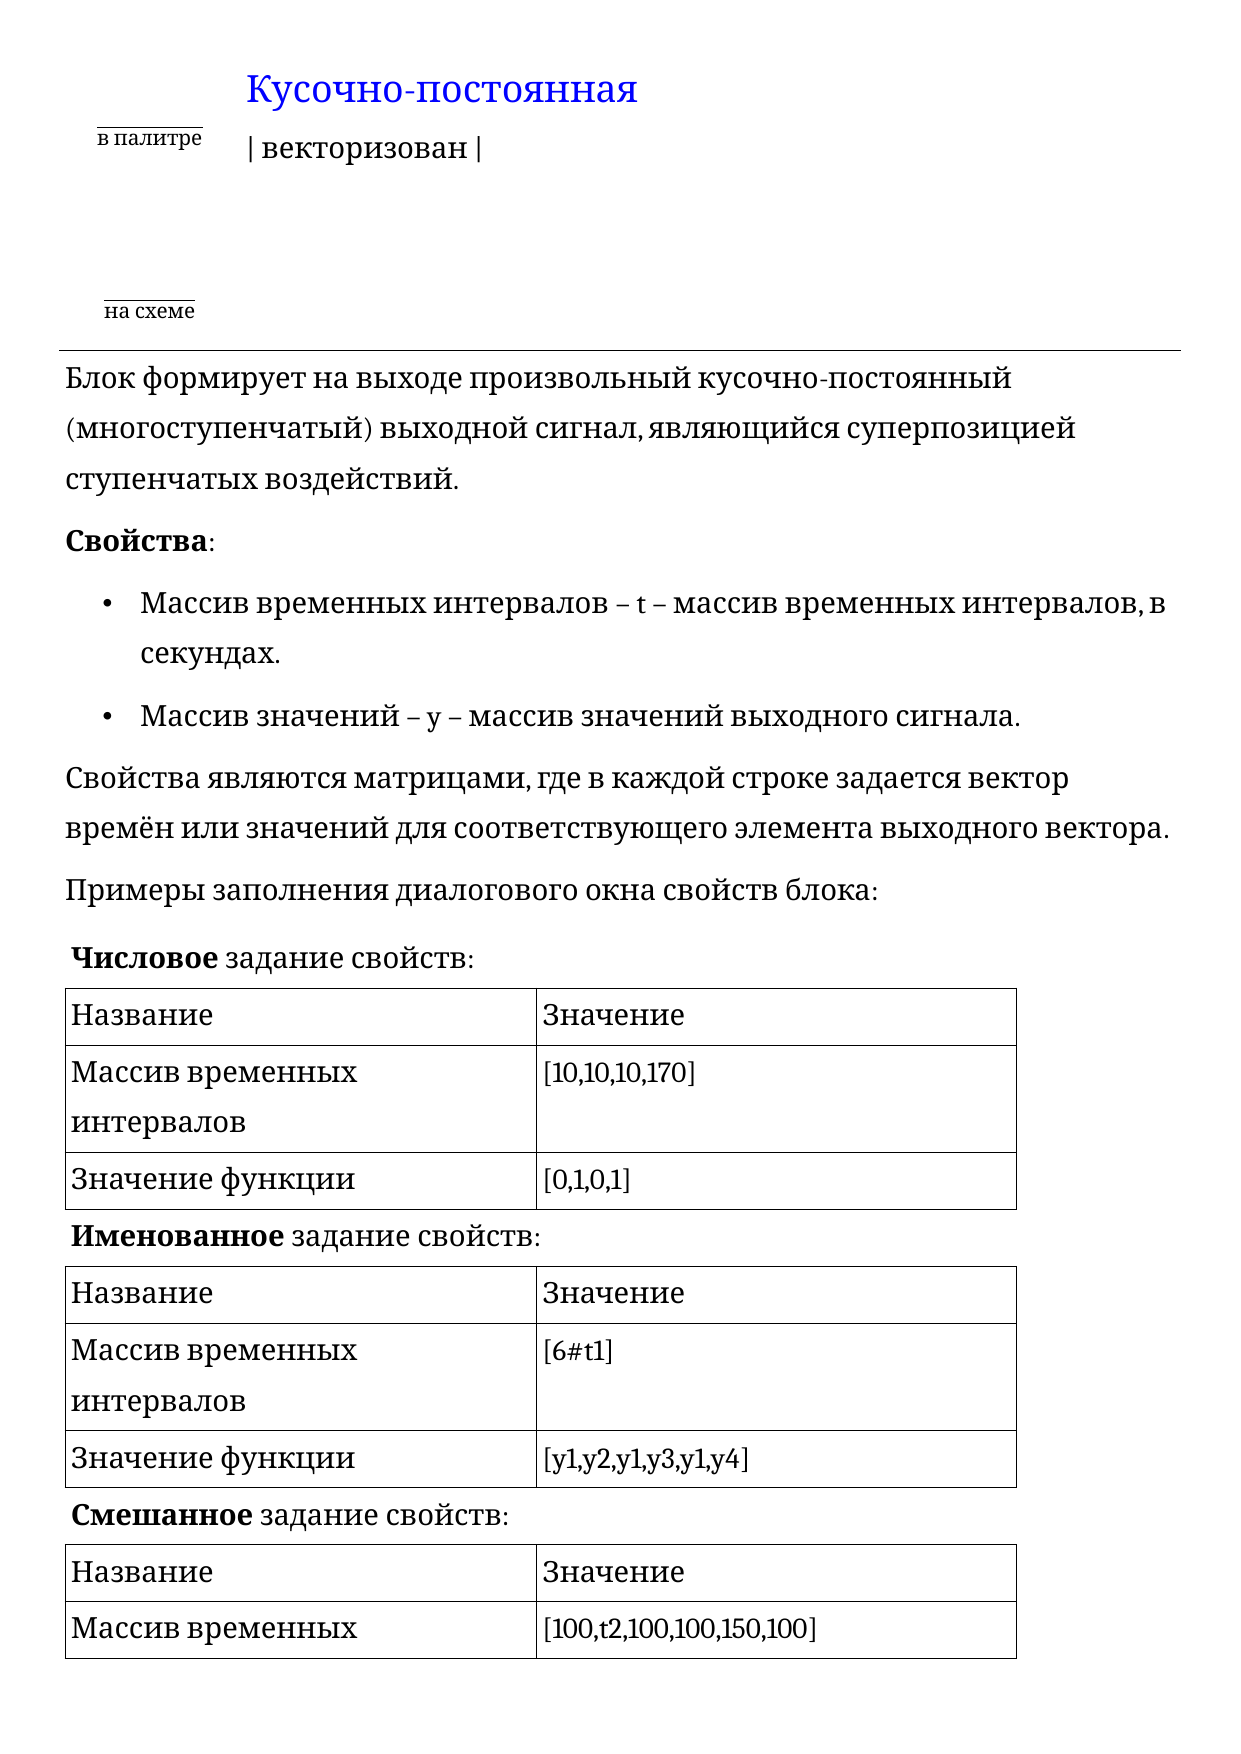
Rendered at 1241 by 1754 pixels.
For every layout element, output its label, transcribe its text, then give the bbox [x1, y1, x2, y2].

table_header Кусочно-постоянная [240, 59, 1181, 121]
table_cell Массив временных [66, 1602, 536, 1658]
table_cell [0,1,0,1] [537, 1153, 1016, 1209]
table_cell [y1,y2,y1,y3,y1,y4] [537, 1431, 1016, 1487]
table_cell [6#t1] [537, 1324, 1016, 1430]
table_cell Значение [537, 1267, 1016, 1323]
table_cell [100,t2,100,100,150,100] [537, 1602, 1016, 1658]
table_cell [59, 178, 240, 293]
table_cell [240, 178, 1181, 293]
table_cell [240, 294, 1181, 350]
table_cell Название [66, 1545, 536, 1601]
table_cell Название [66, 1267, 536, 1323]
table_cell Значение [537, 1545, 1016, 1601]
table_cell Блок формирует на выходе произвольный кусочно-постоянный (многоступенчатый) выходной сигнал, являющийся суперпозицией ступенчатых воздействий. Свойства: Массив временных интервалов – t – массив временных интервалов, в секундах. Массив значений – y – массив значений выходного сигнала. Свойства являются матрицами, где в каждой строке задается вектор времён или значений для соответствующего элемента выходного вектора. Примеры заполнения диалогового окна свойств блока: Примечания: По умолчанию блок формирует скалярный выходной сигнал. Именованные свойства могут быть заданы как локальные переменные модели (субмодели) во вкладке Параметры, как глобальные сигналы проекта при помощи пункта главного меню Сервис → Сигналы, или как внешние сигналы проекта при помощи подключаемой базы сигналов. [59, 351, 1181, 1664]
table_cell Массив временных интервалов [66, 1324, 536, 1430]
table_cell Массив временных интервалов [66, 1046, 536, 1152]
table_cell Название [66, 989, 536, 1044]
table_header Числовое задание свойств: [65, 931, 1016, 987]
table_cell Именованное задание свойств: [65, 1210, 1016, 1266]
table_cell | векторизован | [240, 121, 1181, 178]
table_cell на схеме [59, 294, 240, 350]
table_cell [10,10,10,170] [537, 1046, 1016, 1152]
table_cell в палитре [59, 121, 240, 178]
table_cell Значение [537, 989, 1016, 1044]
table_cell Смешанное задание свойств: [65, 1488, 1016, 1544]
table_cell Значение функции [66, 1431, 536, 1487]
table_cell Значение функции [66, 1153, 536, 1209]
table_header [59, 59, 240, 121]
